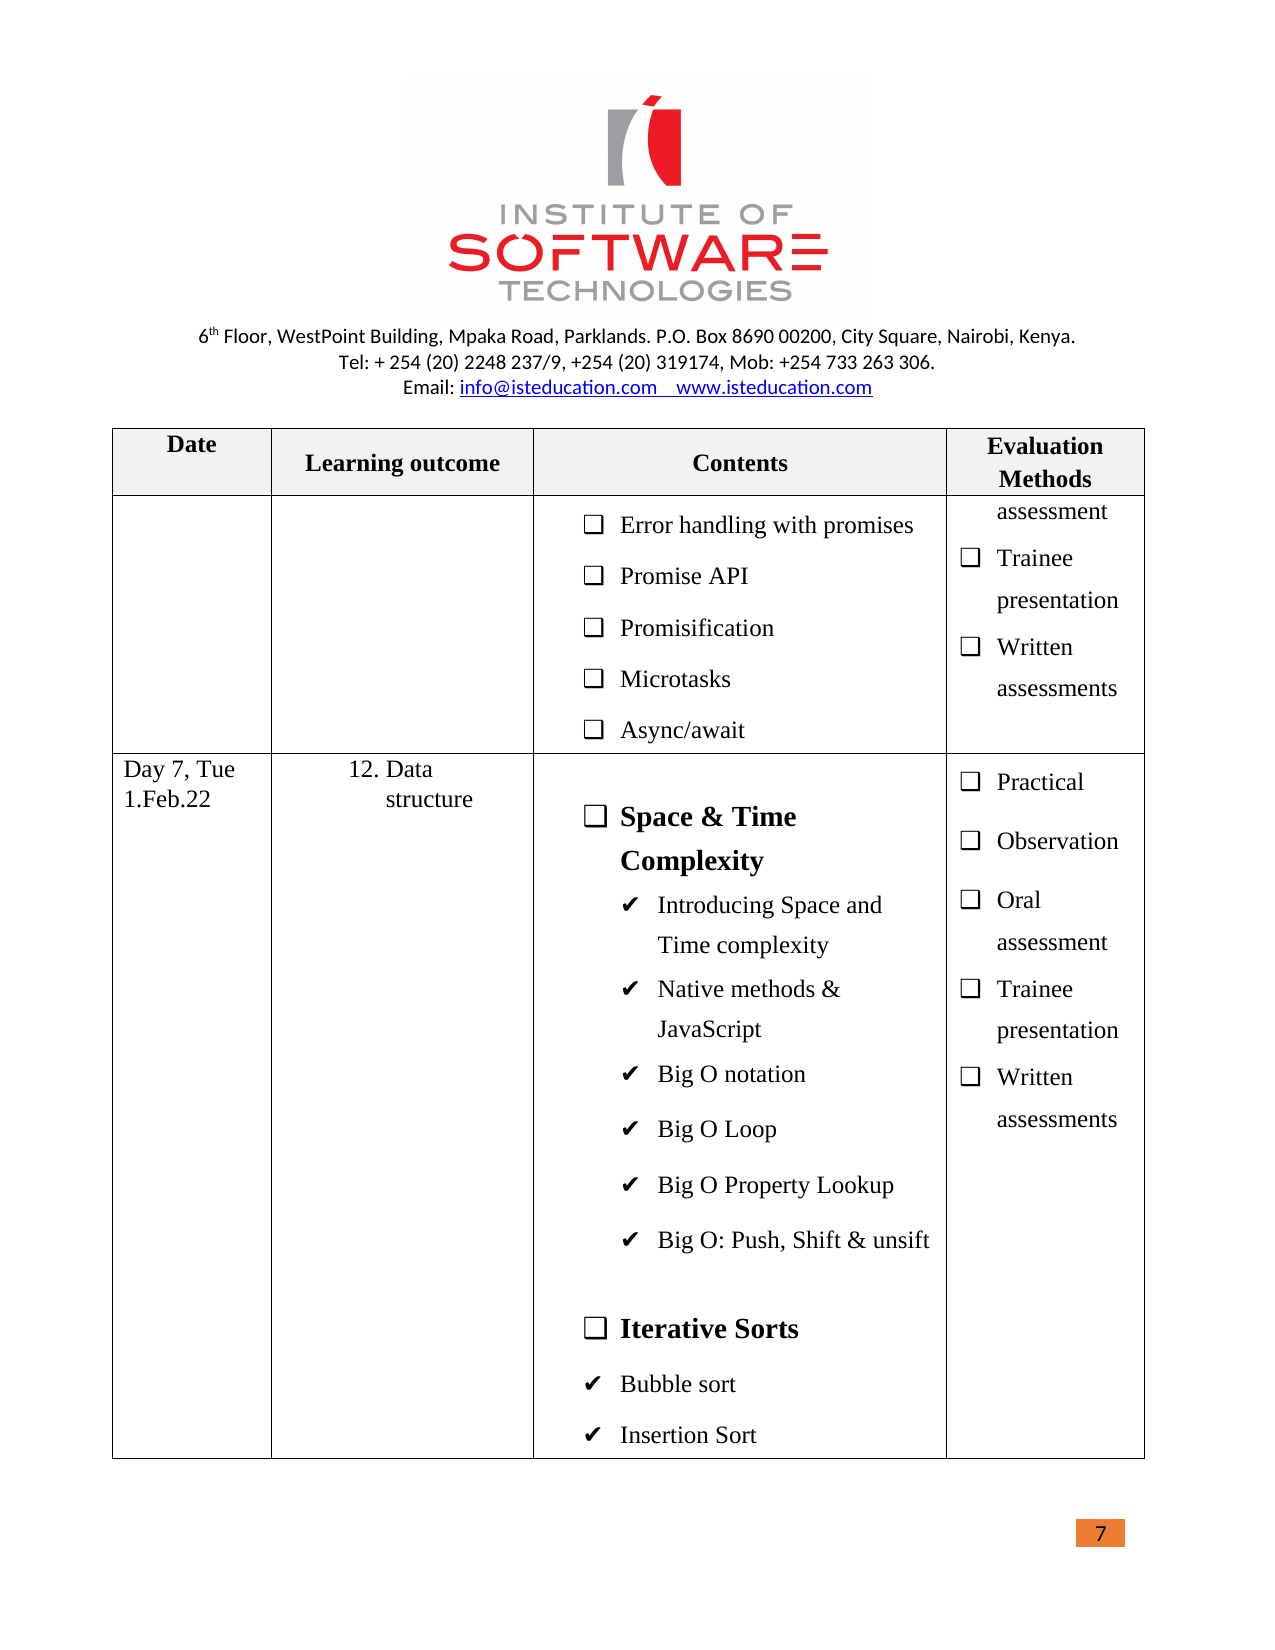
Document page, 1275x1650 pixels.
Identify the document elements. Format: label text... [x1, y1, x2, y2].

picture [406, 75, 869, 324]
table_cell [113, 496, 271, 753]
table_cell Day 7, Tue 1.Feb.22 [113, 754, 271, 1458]
table_cell Practical Observation Oral assessment Trainee presentation Written assessments [947, 496, 1144, 753]
table_header Contents [534, 429, 946, 495]
table_cell Practical Observation Oral assessment Trainee presentation Written assessments [947, 754, 1144, 1458]
table_cell Introduction: callbacks Promise Promises chaining Error handling with promises Promise API Promisification Microtasks Async/await [534, 496, 946, 753]
table_cell Space & Time Complexity Introducing Space and Time complexity Native methods & JavaScript Big O notation Big O Loop Big O Property Lookup Big O: Push, Shift & unsift Iterative Sorts Bubble sort Insertion Sort Recursion Merge Sort Quick Sorts [534, 754, 946, 1458]
table_header Evaluation Methods [947, 429, 1144, 495]
table_header Date [113, 429, 271, 495]
table_header Learning outcome [272, 429, 533, 495]
table_cell [272, 496, 533, 753]
table_cell Data structure [272, 754, 533, 1458]
